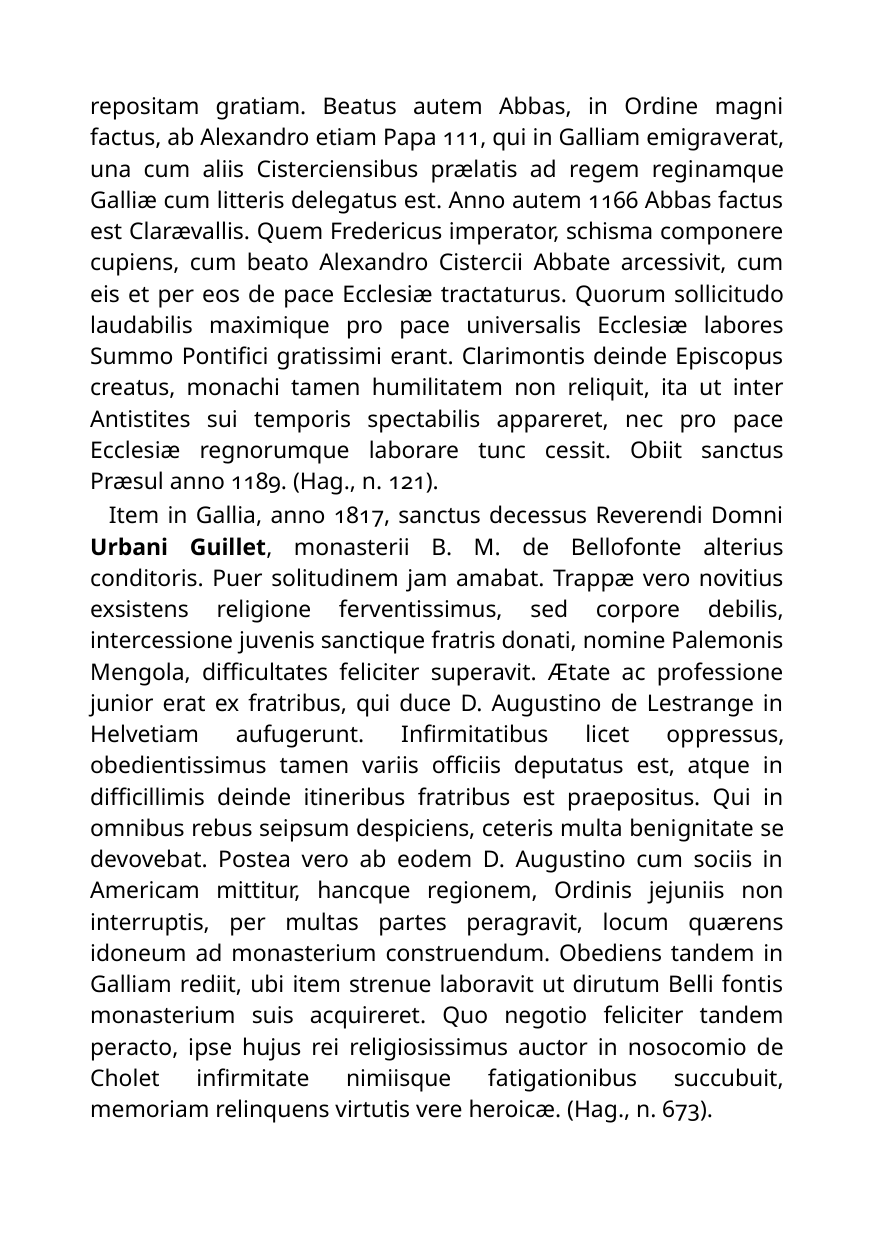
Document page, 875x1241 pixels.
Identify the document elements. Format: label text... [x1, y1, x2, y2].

text repositam gratiam. Beatus autem Abbas, in Ordine magni factus, ab Alexandro etiam Papa 111, qui in Galliam emigra­verat, una cum aliis Cisterciensibus prælatis ad regem regi­namque Galliæ cum litteris delegatus est. Anno autem 1166 Abbas factus est Clarævallis. Quem Fredericus imperator, schisma componere cupiens, cum beato Alexandro Cistercii Abbate arcessivit, cum eis et per eos de pace Ecclesiæ tracta­turus. Quorum sollicitudo laudabilis maximique pro pace universalis Ecclesiæ labores Summo Pontifici gratissimi erant. Clarimontis deinde Episcopus creatus, monachi tamen humilitatem non reliquit, ita ut inter Antistites sui temporis spectabilis appareret, nec pro pace Ecclesiæ regnorumque laborare tunc cessit. Obiit sanctus Præsul anno 1189. (Hag., n. 121). [90, 90, 784, 496]
text Item in Gallia, anno 1817, sanctus decessus Reverendi Domni Urbani Guillet, monasterii B. M. de Bellofonte alterius conditoris. Puer solitudinem jam amabat. Trappæ vero novitius exsistens religione ferventissimus, sed corpore debilis, intercessione juvenis sanctique fratris donati, nomine Palemonis Mengola, difficultates feliciter superavit. Ætate ac professione junior erat ex fratribus, qui duce D. Augustino de Lestrange in Helvetiam aufugerunt. Infirmitatibus licet op­pressus, obedientissimus tamen variis officiis deputatus est, atque in difficillimis deinde itineribus fratribus est praepositus. Qui in omnibus rebus seipsum despiciens, ceteris multa beni­gnitate se devovebat. Postea vero ab eodem D. Augustino cum sociis in Americam mittitur, hancque regionem, Ordinis jejuniis non interruptis, per multas partes peragravit, locum quærens idoneum ad monasterium construendum. Obediens tandem in Galliam rediit, ubi item strenue laboravit ut dirutum Belli fontis monasterium suis acquireret. Quo negotio feliciter tandem peracto, ipse hujus rei religiosissimus auctor in nosocomio de Cholet infirmitate nimiisque fatigationibus succubuit, memoriam relinquens virtutis vere heroicæ. (Hag., n. 673). [90, 499, 784, 1124]
